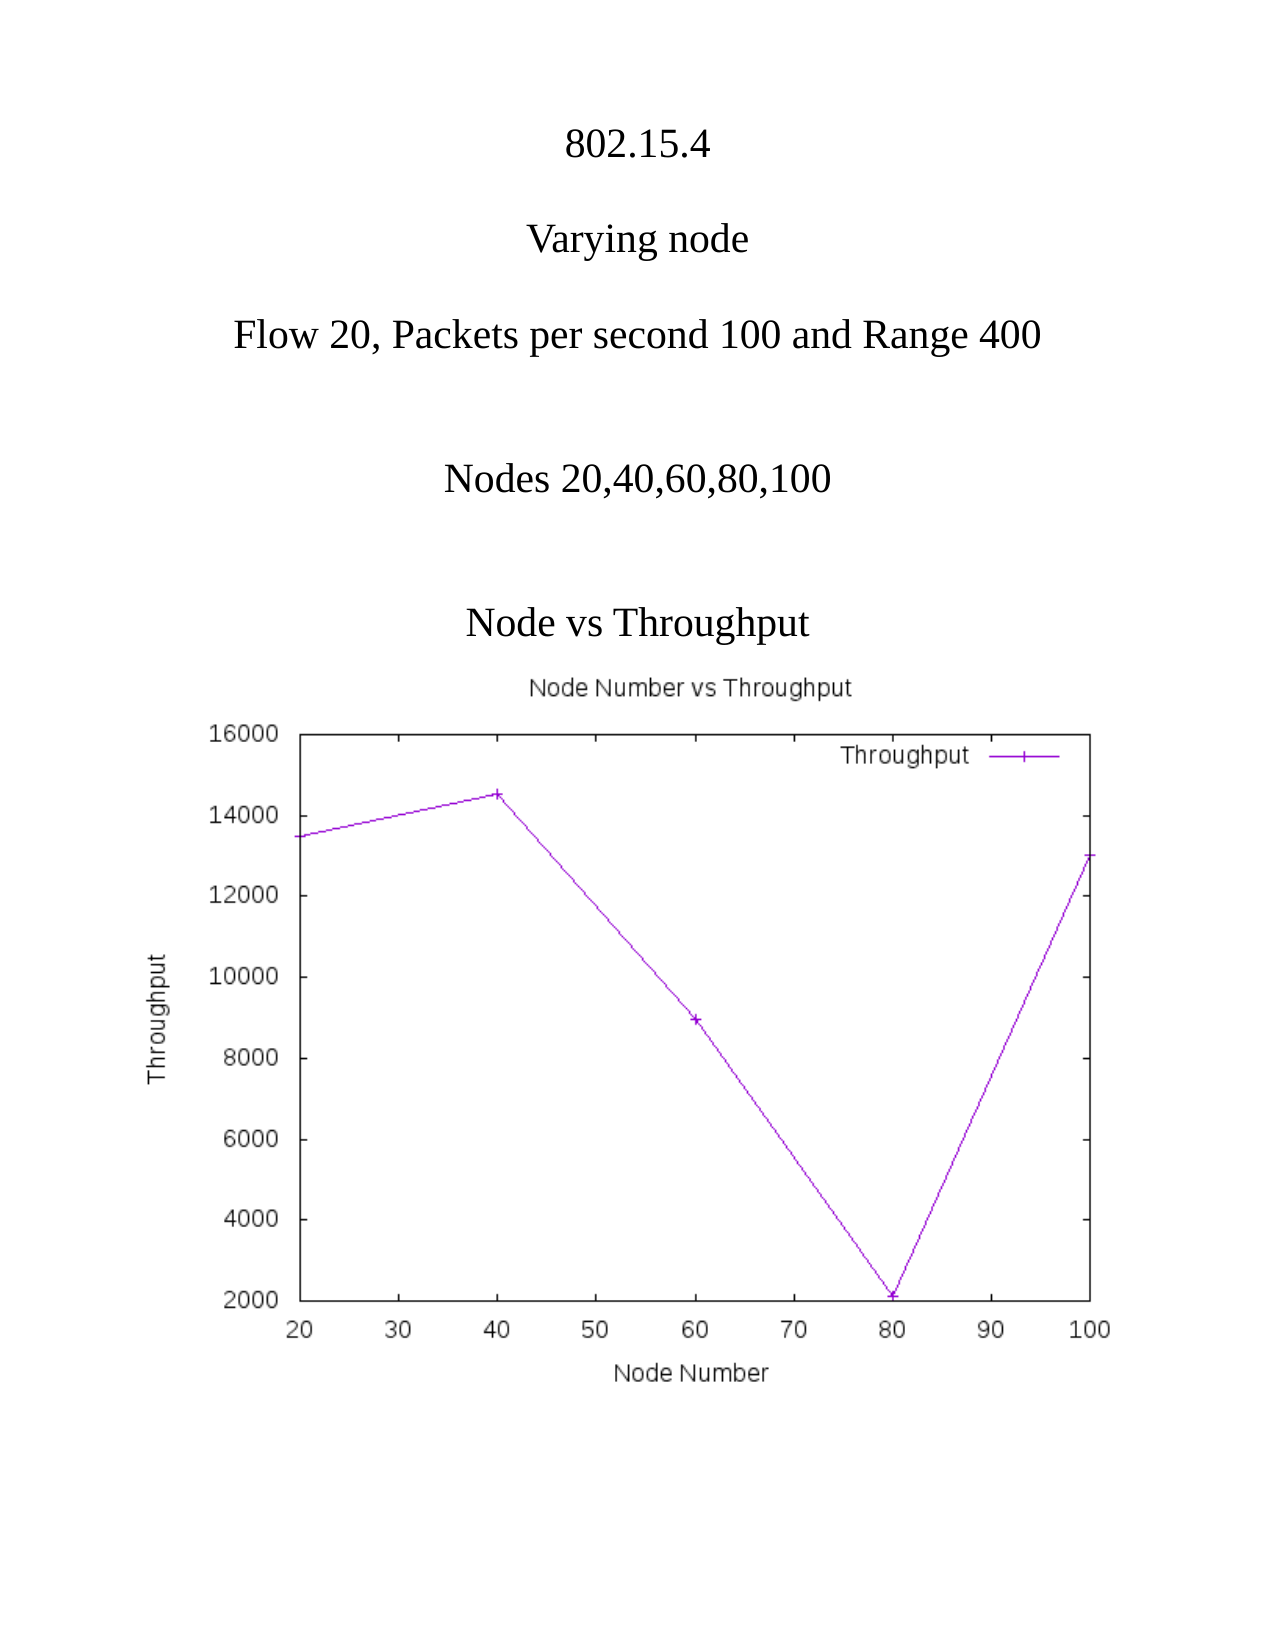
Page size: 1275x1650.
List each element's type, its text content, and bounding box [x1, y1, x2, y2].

text Nodes 20,40,60,80,100 [118, 453, 1157, 501]
text 802.15.4 [118, 118, 1157, 166]
text Varying node [118, 214, 1157, 262]
text Flow 20, Packets per second 100 and Range 400 [118, 310, 1157, 358]
picture [137, 645, 1138, 1396]
text Node vs Throughput [118, 597, 1157, 645]
